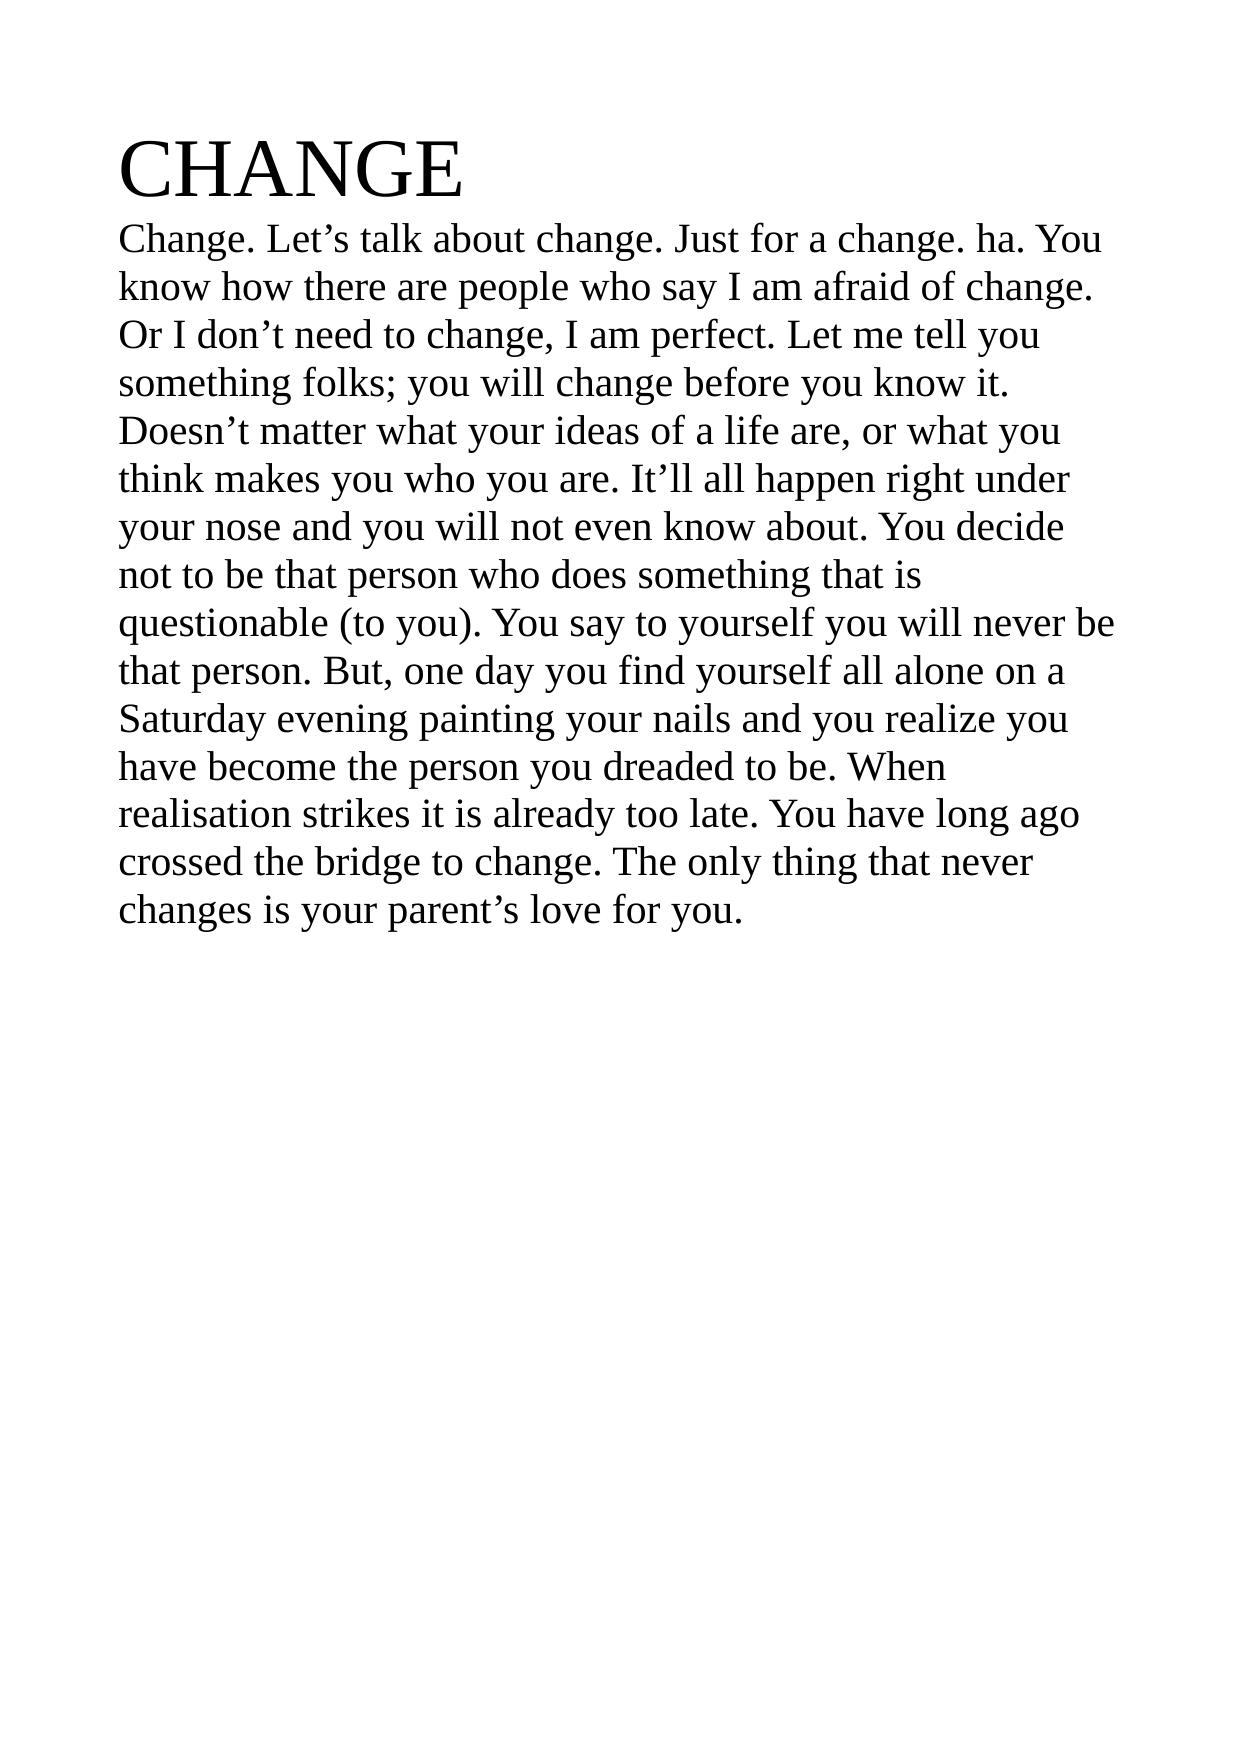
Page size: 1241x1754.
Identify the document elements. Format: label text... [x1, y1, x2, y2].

text Change. Let’s talk about change. Just for a change. ha. You know how there are people who say I am afraid of change. Or I don’t need to change, I am perfect. Let me tell you something folks; you will change before you know it. Doesn’t matter what your ideas of a life are, or what you think makes you who you are. It’ll all happen right under your nose and you will not even know about. You decide not to be that person who does something that is questionable (to you). You say to yourself you will never be that person. But, one day you find yourself all alone on a Saturday evening painting your nails and you realize you have become the person you dreaded to be. When realisation strikes it is already too late. You have long ago crossed the bridge to change. The only thing that never changes is your parent’s love for you. [118, 214, 1122, 933]
text CHANGE [118, 118, 1122, 214]
